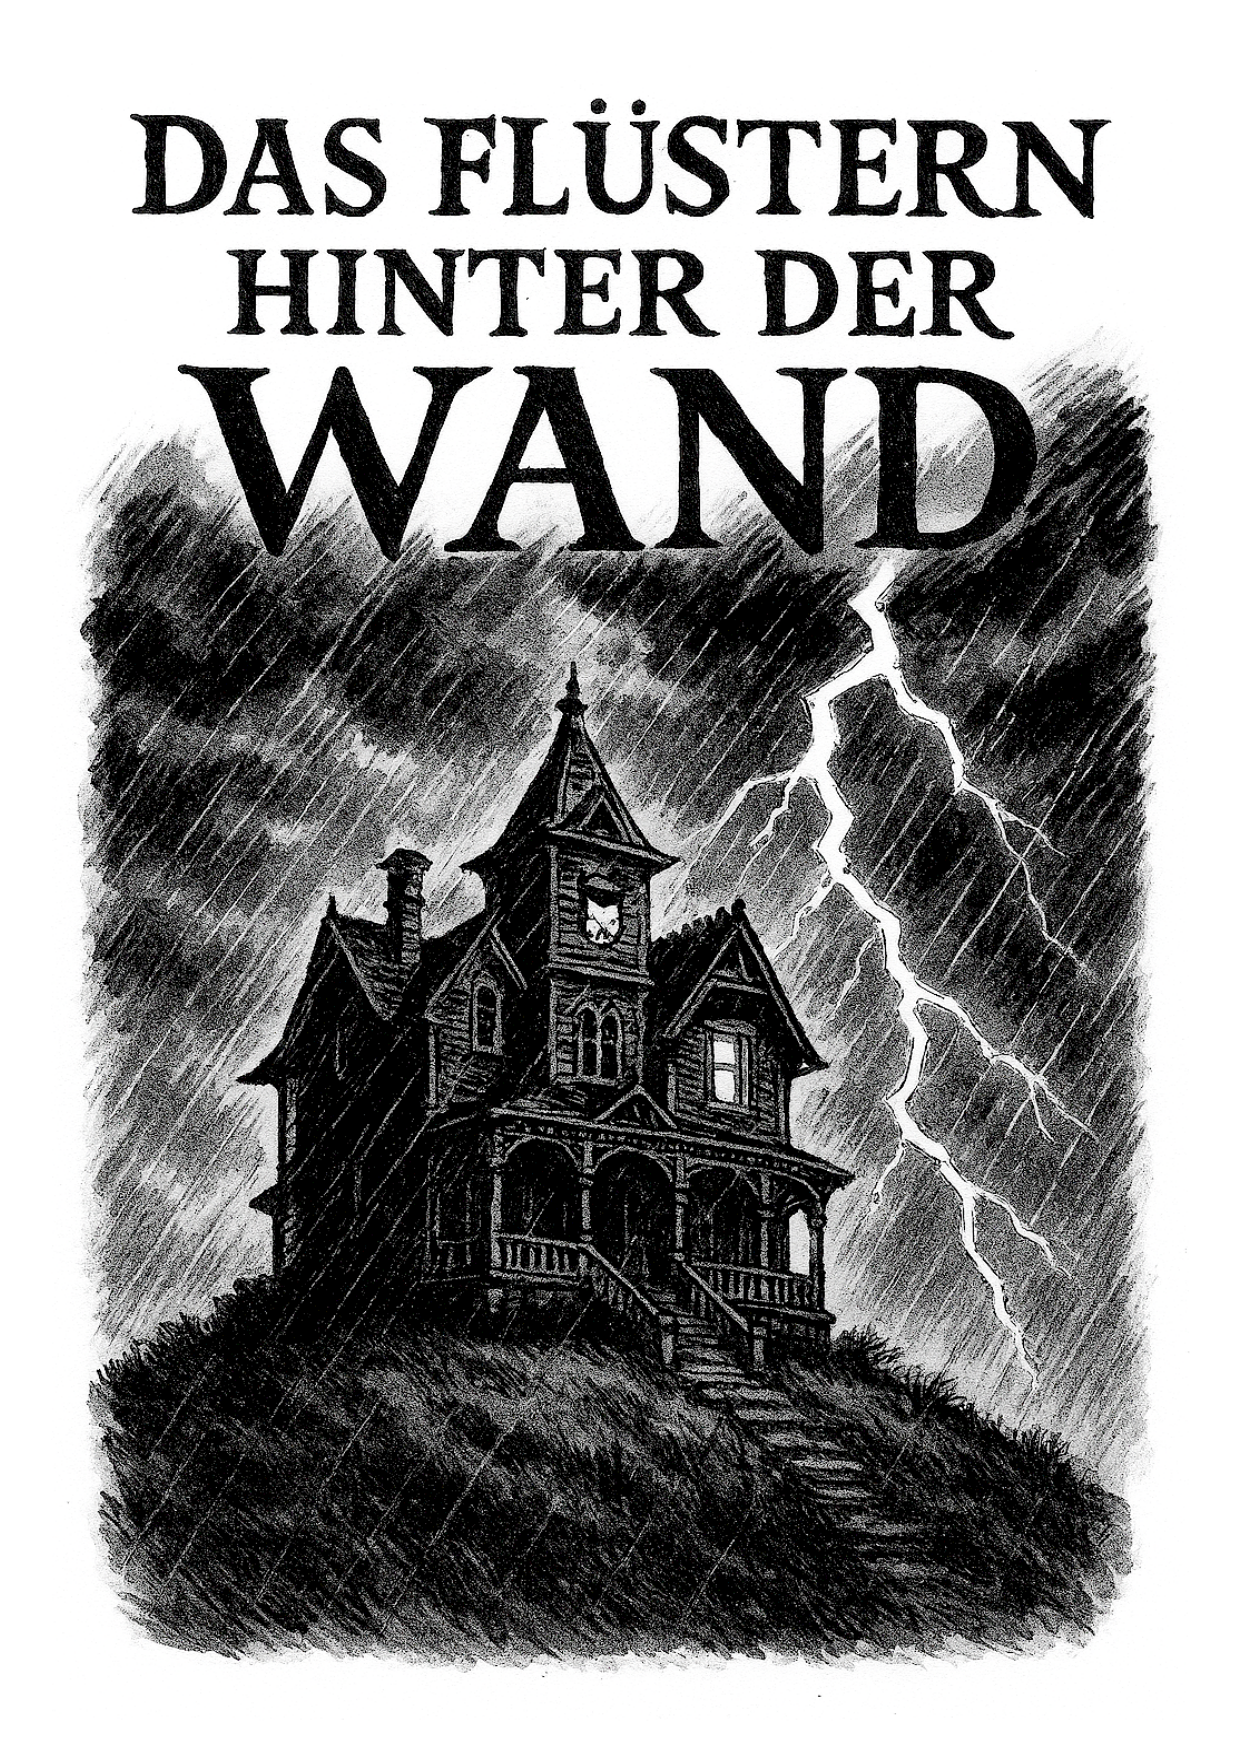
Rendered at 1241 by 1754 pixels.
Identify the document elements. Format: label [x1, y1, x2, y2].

picture [50, 43, 1190, 1722]
